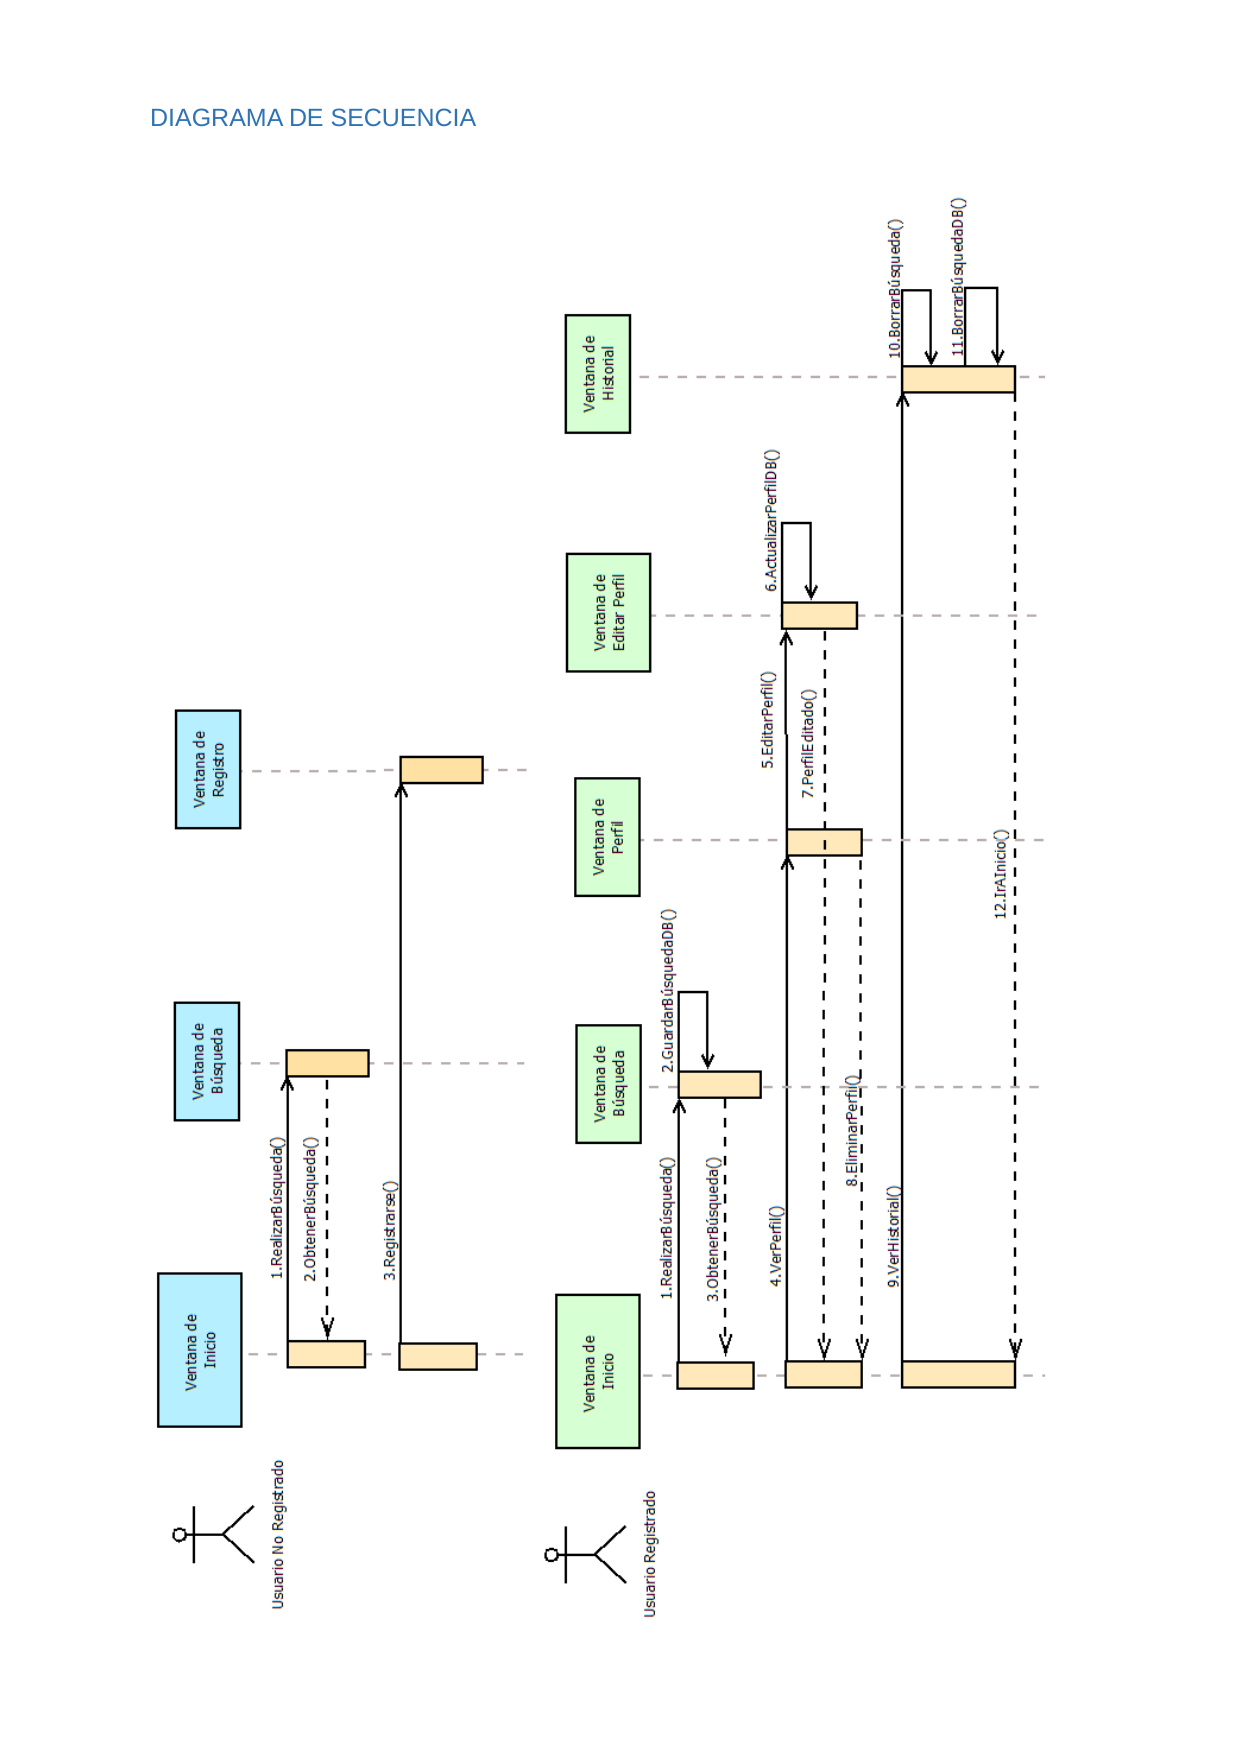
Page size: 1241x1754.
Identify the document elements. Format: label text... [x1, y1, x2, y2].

subtitle DIAGRAMA DE SECUENCIA [150, 103, 1090, 132]
picture [150, 193, 1046, 1631]
